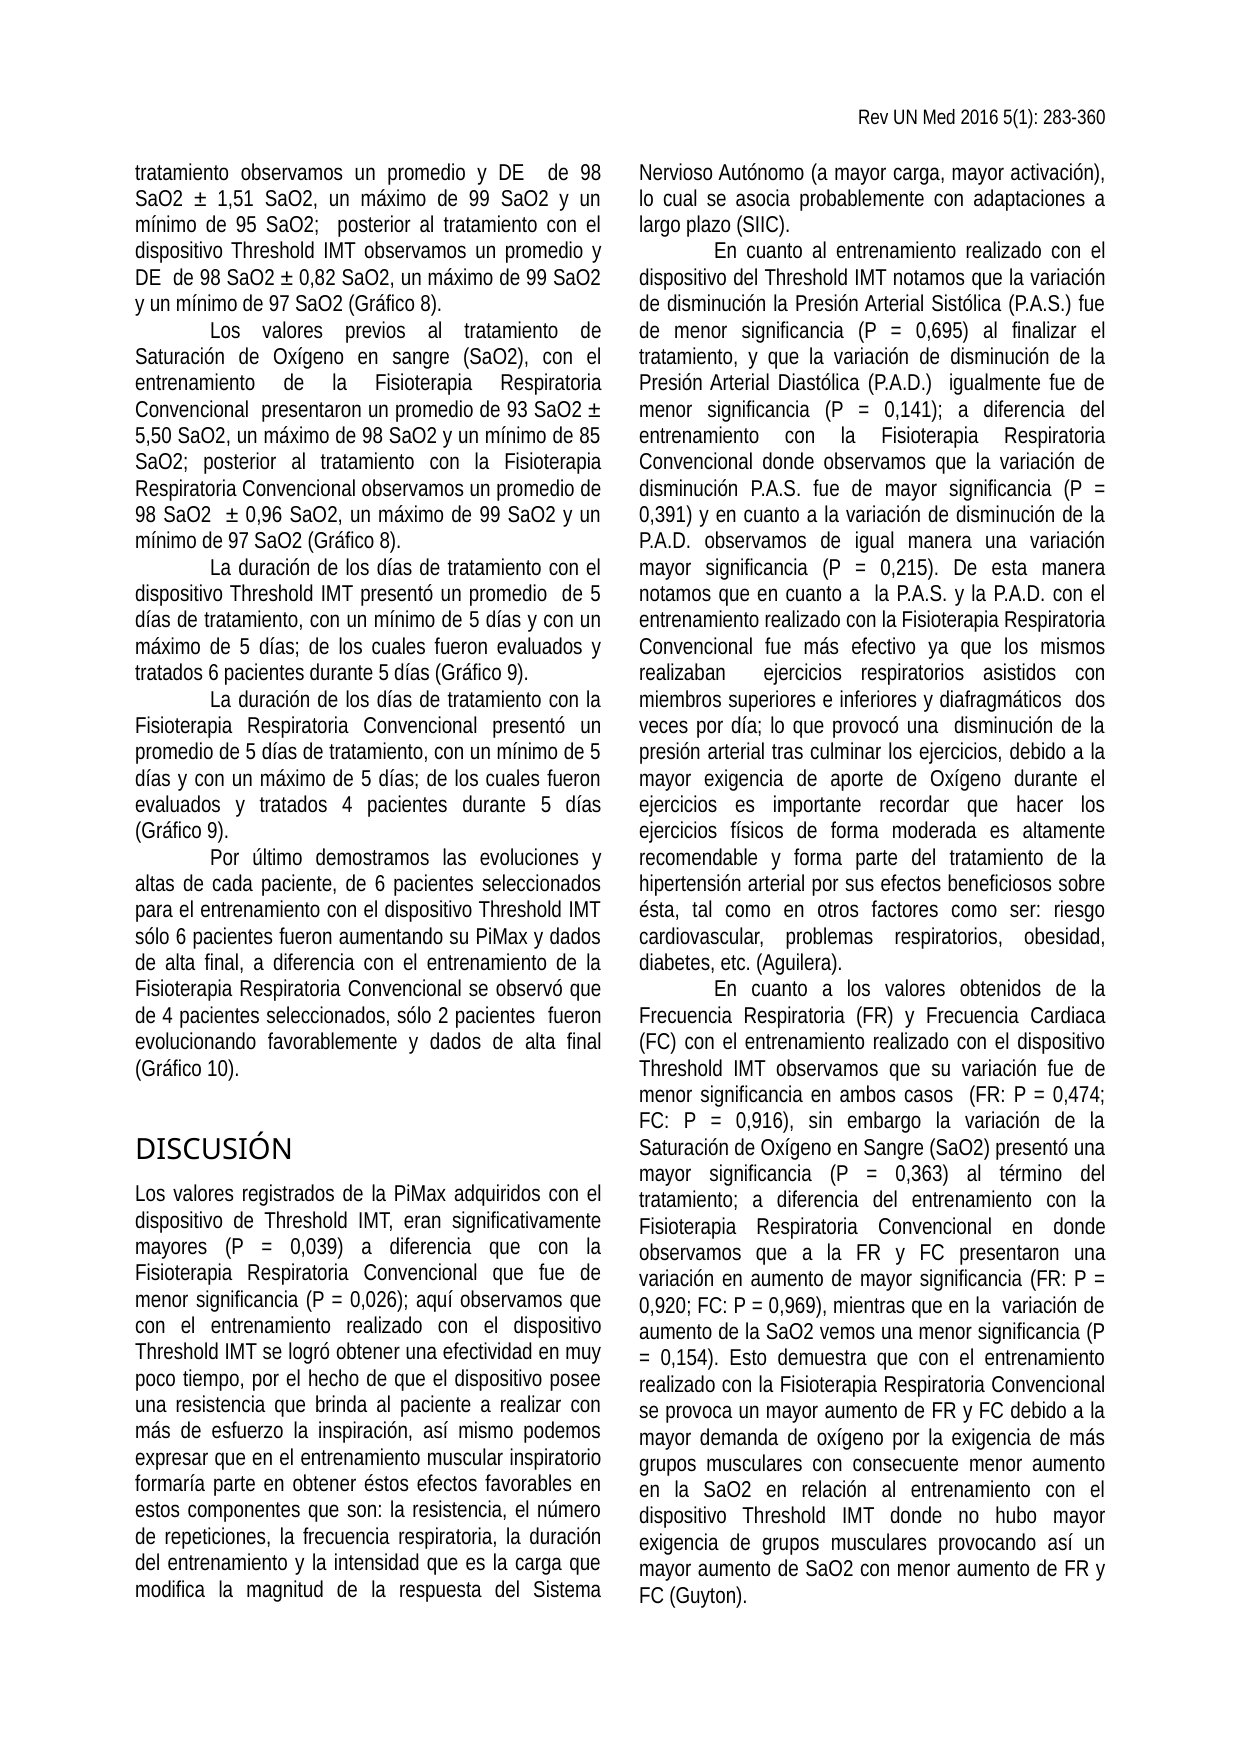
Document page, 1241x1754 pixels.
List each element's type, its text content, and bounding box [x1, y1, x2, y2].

text En cuanto a los valores obtenidos de la Frecuencia Respiratoria (FR) y Frecuencia Cardiaca (FC) con el entrenamiento realizado con el dispositivo Threshold IMT observamos que su variación fue de menor significancia en ambos casos (FR: P = 0,474; FC: P = 0,916), sin embargo la variación de la Saturación de Oxígeno en Sangre (SaO2) presentó una mayor significancia (P = 0,363) al término del tratamiento; a diferencia del entrenamiento con la Fisioterapia Respiratoria Convencional en donde observamos que a la FR y FC presentaron una variación en aumento de mayor significancia (FR: P = 0,920; FC: P = 0,969), mientras que en la variación de aumento de la SaO2 vemos una menor significancia (P = 0,154). Esto demuestra que con el entrenamiento realizado con la Fisioterapia Respiratoria Convencional se provoca un mayor aumento de FR y FC debido a la mayor demanda de oxígeno por la exigencia de más grupos musculares con consecuente menor aumento en la SaO2 en relación al entrenamiento con el dispositivo Threshold IMT donde no hubo mayor exigencia de grupos musculares provocando así un mayor aumento de SaO2 con menor aumento de FR y FC (Guyton). [639, 975, 1106, 1608]
subtitle DISCUSIÓN [135, 1128, 601, 1168]
text Nervioso Autónomo (a mayor carga, mayor activación), lo cual se asocia probablemente con adaptaciones a largo plazo (SIIC). [639, 158, 1106, 237]
text La duración de los días de tratamiento con el dispositivo Threshold IMT presentó un promedio de 5 días de tratamiento, con un mínimo de 5 días y con un máximo de 5 días; de los cuales fueron evaluados y tratados 6 pacientes durante 5 días (Gráfico 9). [135, 554, 601, 686]
text Los valores registrados de la PiMax adquiridos con el dispositivo de Threshold IMT, eran significativamente mayores (P = 0,039) a diferencia que con la Fisioterapia Respiratoria Convencional que fue de menor significancia (P = 0,026); aquí observamos que con el entrenamiento realizado con el dispositivo Threshold IMT se logró obtener una efectividad en muy poco tiempo, por el hecho de que el dispositivo posee una resistencia que brinda al paciente a realizar con más de esfuerzo la inspiración, así mismo podemos expresar que en el entrenamiento muscular inspiratorio formaría parte en obtener éstos efectos favorables en estos componentes que son: la resistencia, el número de repeticiones, la frecuencia respiratoria, la duración del entrenamiento y la intensidad que es la carga que modifica la magnitud de la respuesta del Sistema [135, 1180, 601, 1602]
text La duración de los días de tratamiento con la Fisioterapia Respiratoria Convencional presentó un promedio de 5 días de tratamiento, con un mínimo de 5 días y con un máximo de 5 días; de los cuales fueron evaluados y tratados 4 pacientes durante 5 días (Gráfico 9). [135, 686, 601, 844]
text tratamiento observamos un promedio y DE de 98 SaO2 ± 1,51 SaO2, un máximo de 99 SaO2 y un mínimo de 95 SaO2; posterior al tratamiento con el dispositivo Threshold IMT observamos un promedio y DE de 98 SaO2 ± 0,82 SaO2, un máximo de 99 SaO2 y un mínimo de 97 SaO2 (Gráfico 8). [135, 158, 601, 317]
text Por último demostramos las evoluciones y altas de cada paciente, de 6 pacientes seleccionados para el entrenamiento con el dispositivo Threshold IMT sólo 6 pacientes fueron aumentando su PiMax y dados de alta final, a diferencia con el entrenamiento de la Fisioterapia Respiratoria Convencional se observó que de 4 pacientes seleccionados, sólo 2 pacientes fueron evolucionando favorablemente y dados de alta final (Gráfico 10). [135, 844, 601, 1081]
text En cuanto al entrenamiento realizado con el dispositivo del Threshold IMT notamos que la variación de disminución la Presión Arterial Sistólica (P.A.S.) fue de menor significancia (P = 0,695) al finalizar el tratamiento, y que la variación de disminución de la Presión Arterial Diastólica (P.A.D.) igualmente fue de menor significancia (P = 0,141); a diferencia del entrenamiento con la Fisioterapia Respiratoria Convencional donde observamos que la variación de disminución P.A.S. fue de mayor significancia (P = 0,391) y en cuanto a la variación de disminución de la P.A.D. observamos de igual manera una variación mayor significancia (P = 0,215). De esta manera notamos que en cuanto a la P.A.S. y la P.A.D. con el entrenamiento realizado con la Fisioterapia Respiratoria Convencional fue más efectivo ya que los mismos realizaban ejercicios respiratorios asistidos con miembros superiores e inferiores y diafragmáticos dos veces por día; lo que provocó una disminución de la presión arterial tras culminar los ejercicios, debido a la mayor exigencia de aporte de Oxígeno durante el ejercicios es importante recordar que hacer los ejercicios físicos de forma moderada es altamente recomendable y forma parte del tratamiento de la hipertensión arterial por sus efectos beneficiosos sobre ésta, tal como en otros factores como ser: riesgo cardiovascular, problemas respiratorios, obesidad, diabetes, etc. (Aguilera). [639, 237, 1106, 975]
text Los valores previos al tratamiento de Saturación de Oxígeno en sangre (SaO2), con el entrenamiento de la Fisioterapia Respiratoria Convencional presentaron un promedio de 93 SaO2 ± 5,50 SaO2, un máximo de 98 SaO2 y un mínimo de 85 SaO2; posterior al tratamiento con la Fisioterapia Respiratoria Convencional observamos un promedio de 98 SaO2 ± 0,96 SaO2, un máximo de 99 SaO2 y un mínimo de 97 SaO2 (Gráfico 8). [135, 317, 601, 554]
